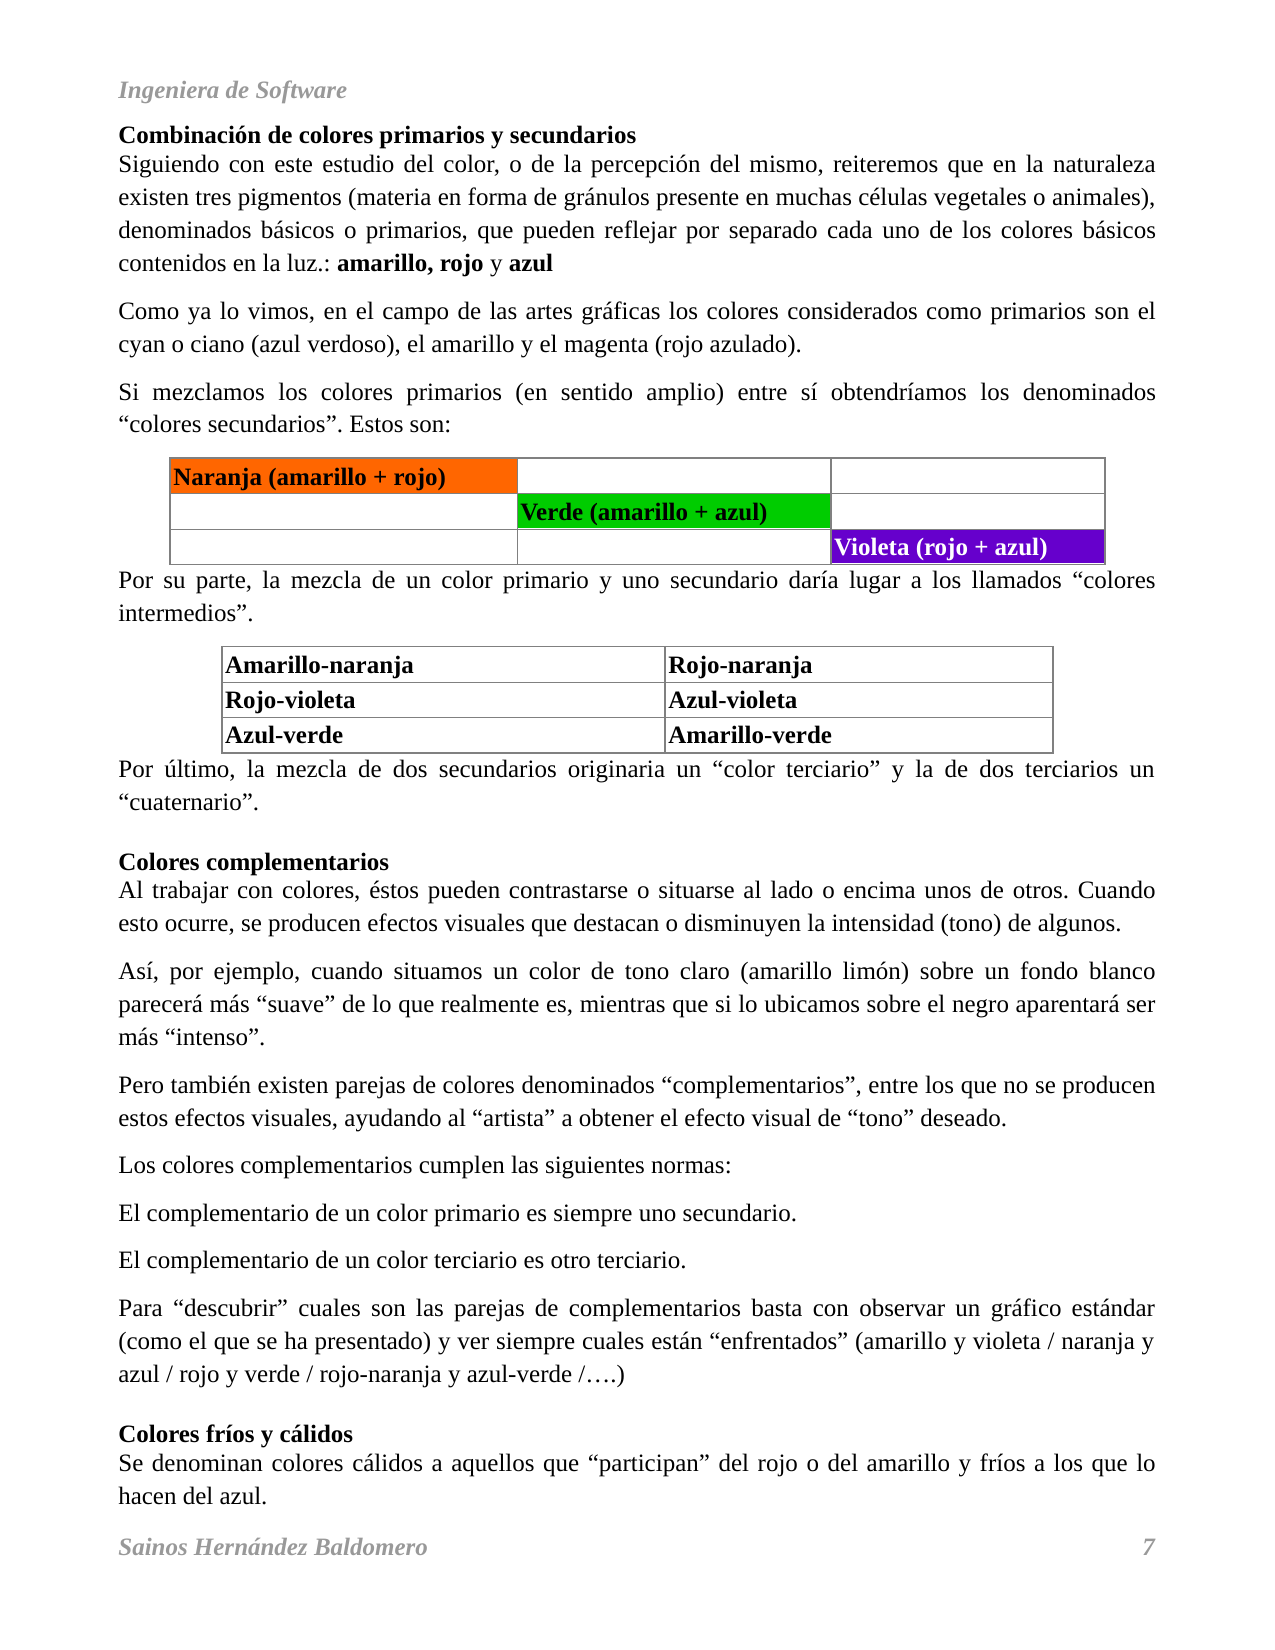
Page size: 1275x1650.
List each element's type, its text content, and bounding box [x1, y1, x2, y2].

text Siguiendo con este estudio del color, o de la percepción del mismo, reiteremos que en la naturaleza existen tres pigmentos (materia en forma de gránulos presente en muchas células vegetales o animales), denominados básicos o primarios, que pueden reflejar por separado cada uno de los colores básicos contenidos en la luz.: amarillo, rojo y azul [118, 149, 1157, 277]
text El complementario de un color terciario es otro terciario. [118, 1246, 1157, 1274]
text Para “descubrir” cuales son las parejas de complementarios basta con observar un gráfico estándar (como el que se ha presentado) y ver siempre cuales están “enfrentados” (amarillo y violeta / naranja y azul / rojo y verde / rojo-naranja y azul-verde /….) [118, 1293, 1157, 1388]
table_cell [832, 494, 1104, 528]
text Si mezclamos los colores primarios (en sentido amplio) entre sí obtendríamos los denominados “colores secundarios”. Estos son: [118, 377, 1157, 438]
text Al trabajar con colores, éstos pueden contrastarse o situarse al lado o encima unos de otros. Cuando esto ocurre, se producen efectos visuales que destacan o disminuyen la intensidad (tono) de algunos. [118, 876, 1157, 937]
table_header [518, 459, 830, 493]
table_cell Amarillo-verde [666, 718, 1052, 752]
table_header [832, 459, 1104, 493]
table_cell [171, 494, 517, 528]
table_header Rojo-naranja [666, 647, 1052, 682]
text Por su parte, la mezcla de un color primario y uno secundario daría lugar a los llamados “colores intermedios”. [118, 565, 1157, 627]
text Los colores complementarios cumplen las siguientes normas: [118, 1150, 1157, 1179]
subtitle Colores complementarios [118, 847, 1157, 876]
subtitle Colores fríos y cálidos [118, 1419, 1157, 1448]
table_cell Violeta (rojo + azul) [832, 530, 1104, 563]
table_cell [518, 530, 830, 563]
text Pero también existen parejas de colores denominados “complementarios”, entre los que no se producen estos efectos visuales, ayudando al “artista” a obtener el efecto visual de “tono” deseado. [118, 1070, 1157, 1132]
text El complementario de un color primario es siempre uno secundario. [118, 1198, 1157, 1227]
subtitle Combinación de colores primarios y secundarios [118, 118, 1157, 149]
text Por último, la mezcla de dos secundarios originaria un “color terciario” y la de dos terciarios un “cuaternario”. [118, 754, 1157, 815]
table_cell Azul-verde [223, 718, 664, 752]
table_cell Verde (amarillo + azul) [518, 494, 830, 528]
table_cell [171, 530, 517, 563]
table_header Naranja (amarillo + rojo) [171, 459, 517, 493]
text Se denominan colores cálidos a aquellos que “participan” del rojo o del amarillo y fríos a los que lo hacen del azul. [118, 1448, 1157, 1510]
text Así, por ejemplo, cuando situamos un color de tono claro (amarillo limón) sobre un fondo blanco parecerá más “suave” de lo que realmente es, mientras que si lo ubicamos sobre el negro aparentará ser más “intenso”. [118, 956, 1157, 1051]
table_cell Rojo-violeta [223, 683, 664, 717]
table_header Amarillo-naranja [223, 647, 664, 682]
text Como ya lo vimos, en el campo de las artes gráficas los colores considerados como primarios son el cyan o ciano (azul verdoso), el amarillo y el magenta (rojo azulado). [118, 296, 1157, 358]
table_cell Azul-violeta [666, 683, 1052, 717]
